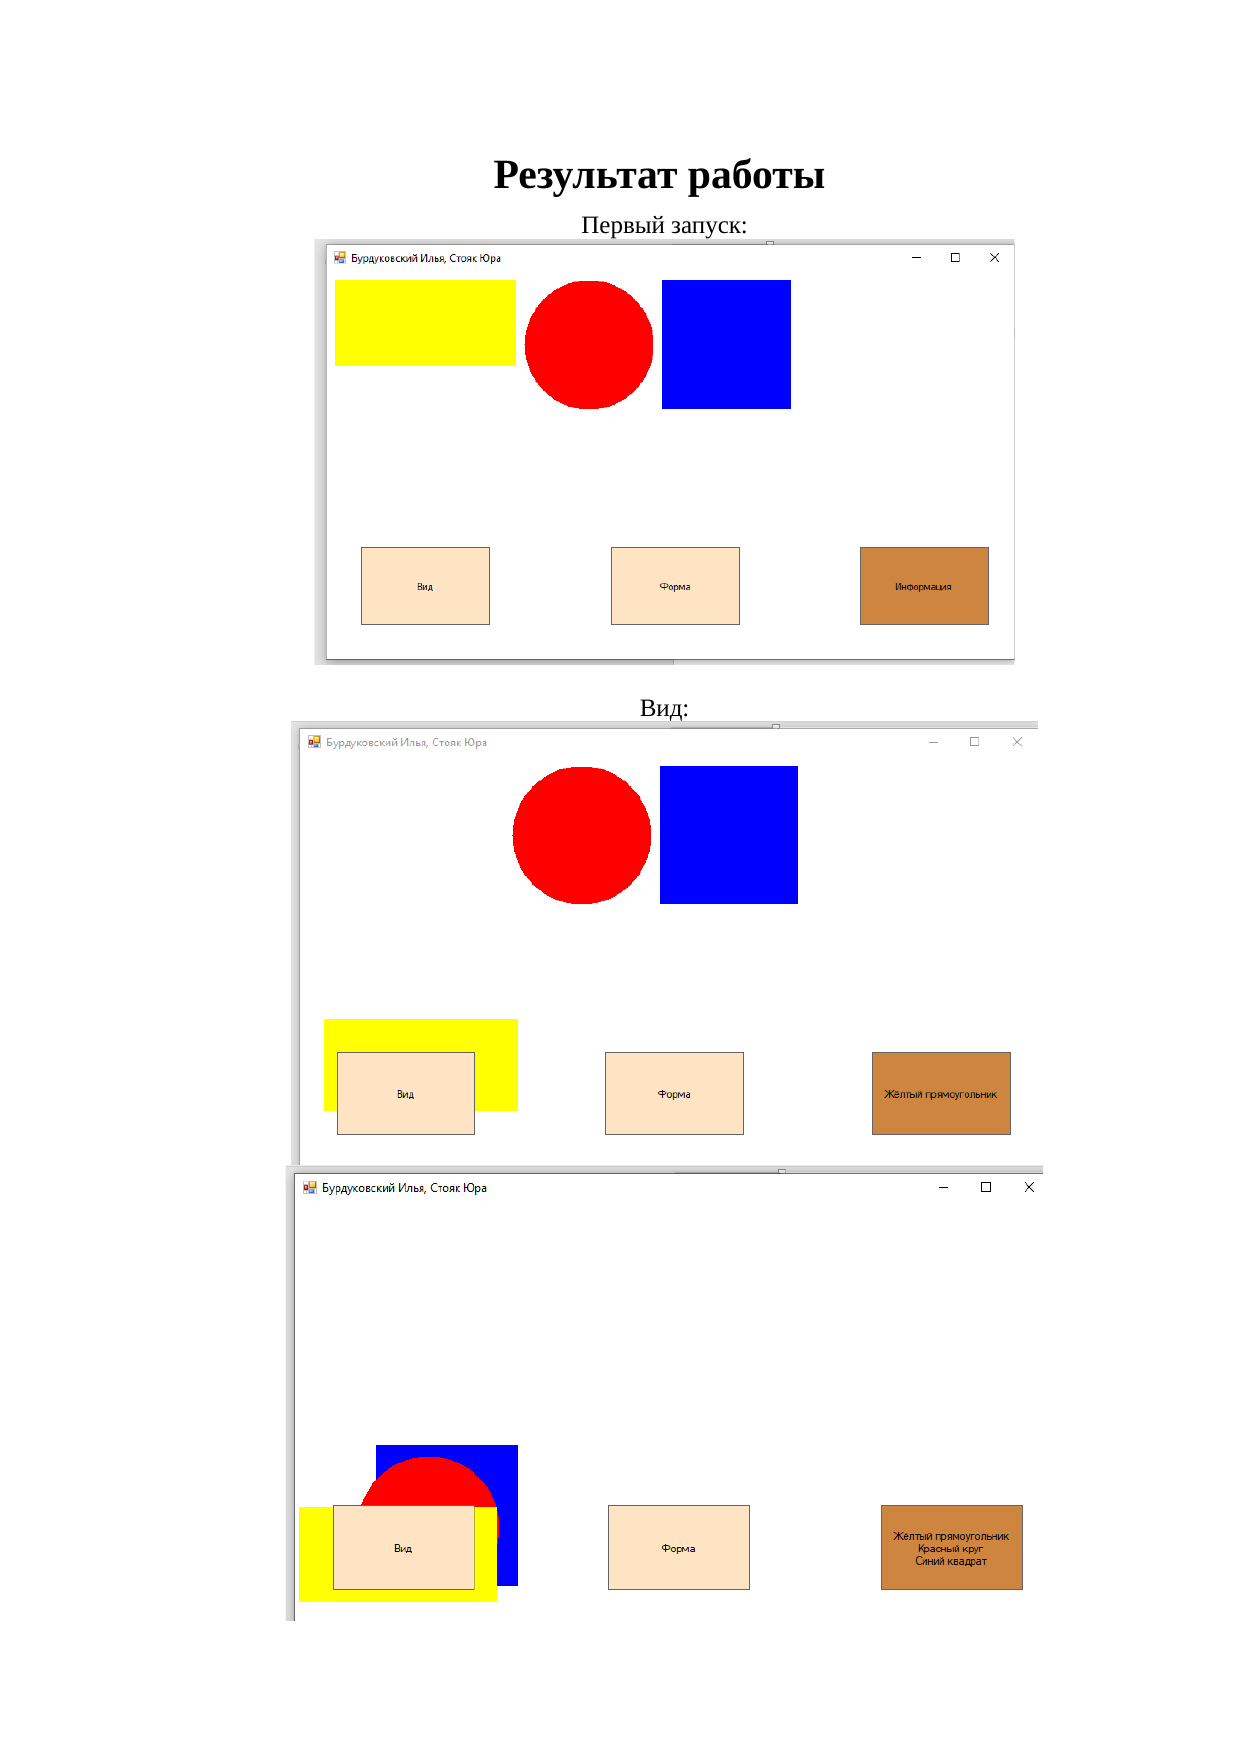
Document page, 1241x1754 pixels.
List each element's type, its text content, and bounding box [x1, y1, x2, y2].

subtitle Результат работы [177, 150, 1152, 198]
text Первый запуск: [177, 210, 1152, 239]
text Вид: [177, 693, 1152, 722]
